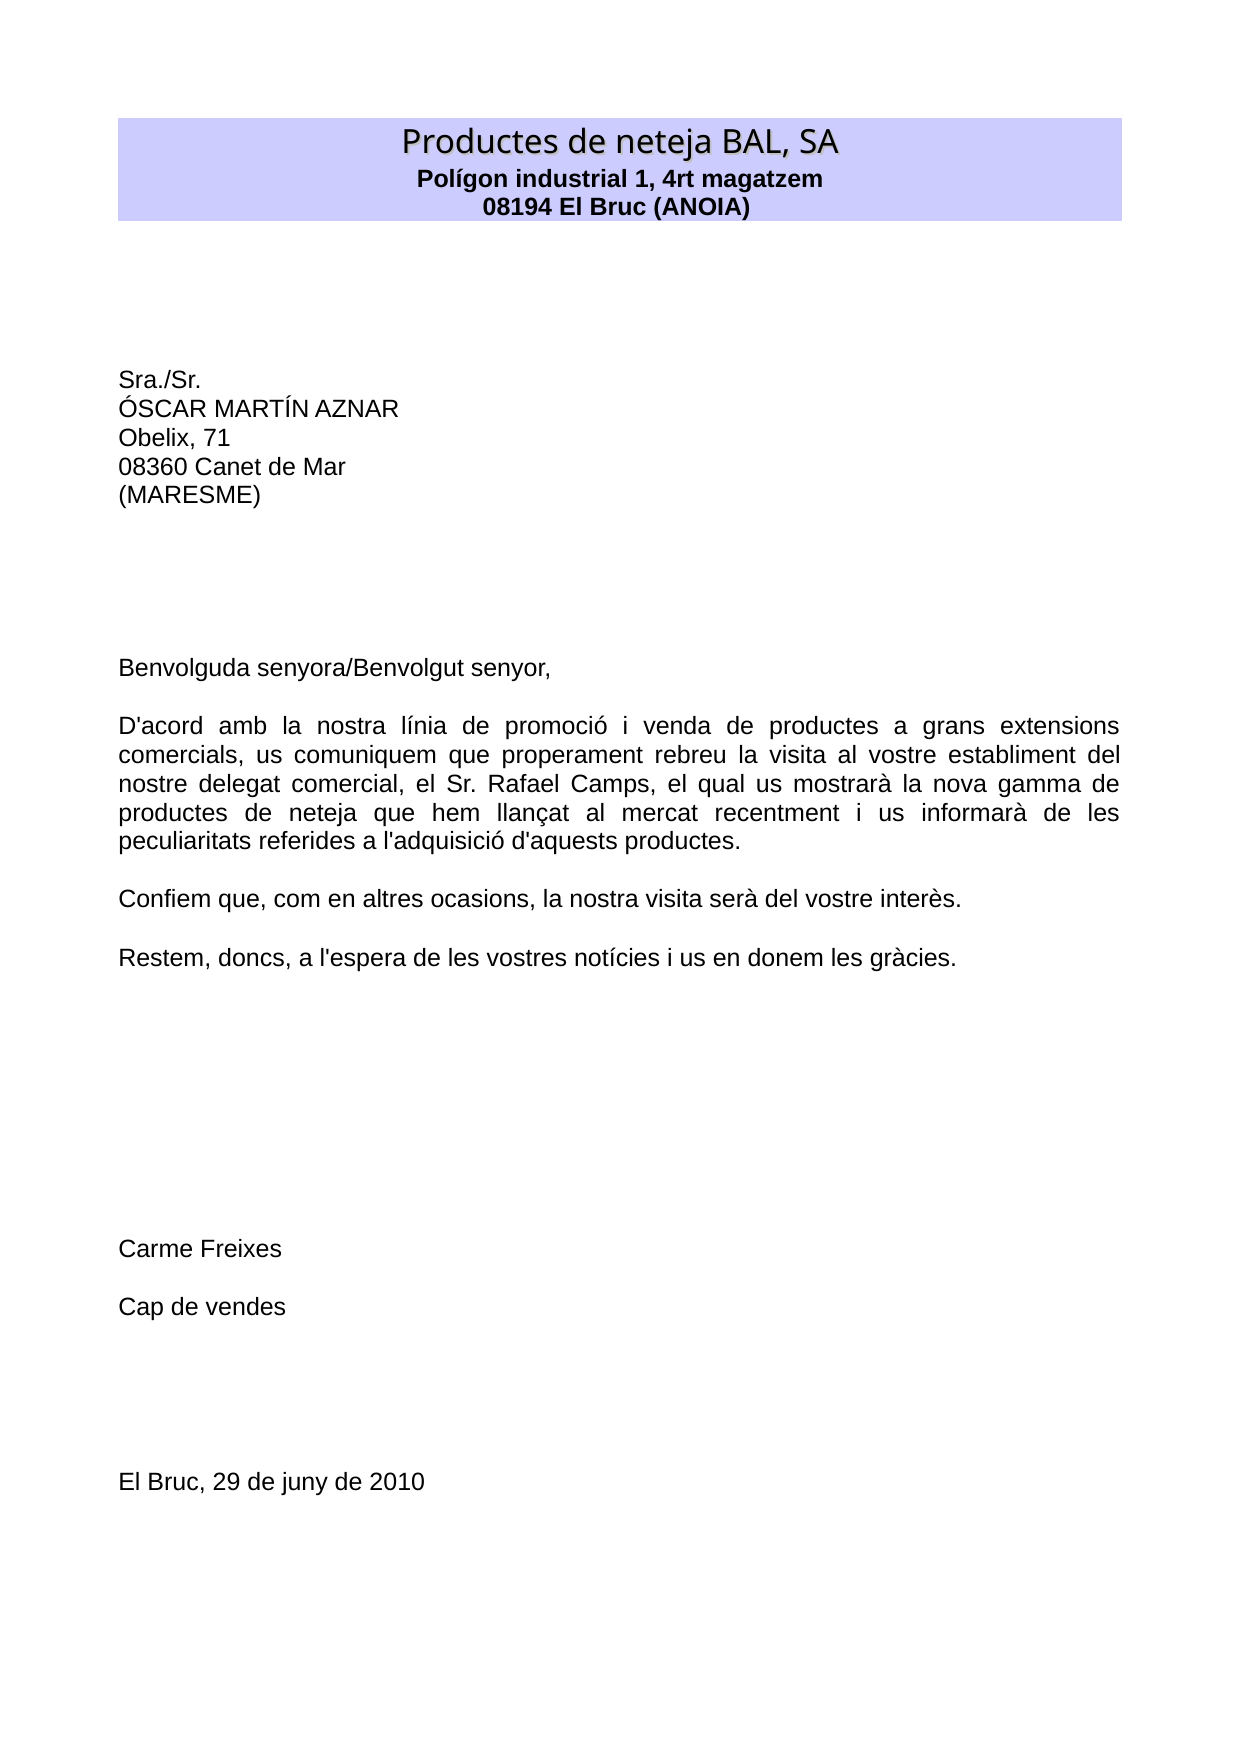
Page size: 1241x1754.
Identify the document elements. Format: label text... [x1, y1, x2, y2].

text El Bruc, 29 de juny de 2010 [118, 1467, 1122, 1496]
text D'acord amb la nostra línia de promoció i venda de productes a grans extensions comercials, us comuniquem que properament rebreu la visita al vostre establiment del nostre delegat comercial, el Sr. Rafael Camps, el qual us mostrarà la nova gamma de productes de neteja que hem llançat al mercat recentment i us informarà de les peculiaritats referides a l'adquisició d'aquests productes. [118, 711, 1122, 855]
text Restem, doncs, a l'espera de les vostres notícies i us en donem les gràcies. [118, 943, 1122, 971]
text (MARESME) [118, 481, 1122, 509]
text Cap de vendes [118, 1292, 1122, 1321]
text Productes de neteja BAL, SA Polígon industrial 1, 4rt magatzem 08194 El Bruc (ANOIA) [118, 118, 1122, 221]
text Obelix, 71 [118, 423, 1122, 452]
text ÓSCAR MARTÍN AZNAR [118, 394, 1122, 423]
text 08360 Canet de Mar [118, 452, 1122, 481]
text Confiem que, com en altres ocasions, la nostra visita serà del vostre interès. [118, 884, 1122, 913]
text Carme Freixes [118, 1234, 1122, 1263]
text Sra./Sr. [118, 366, 1122, 394]
text Benvolguda senyora/Benvolgut senyor, [118, 653, 1122, 682]
